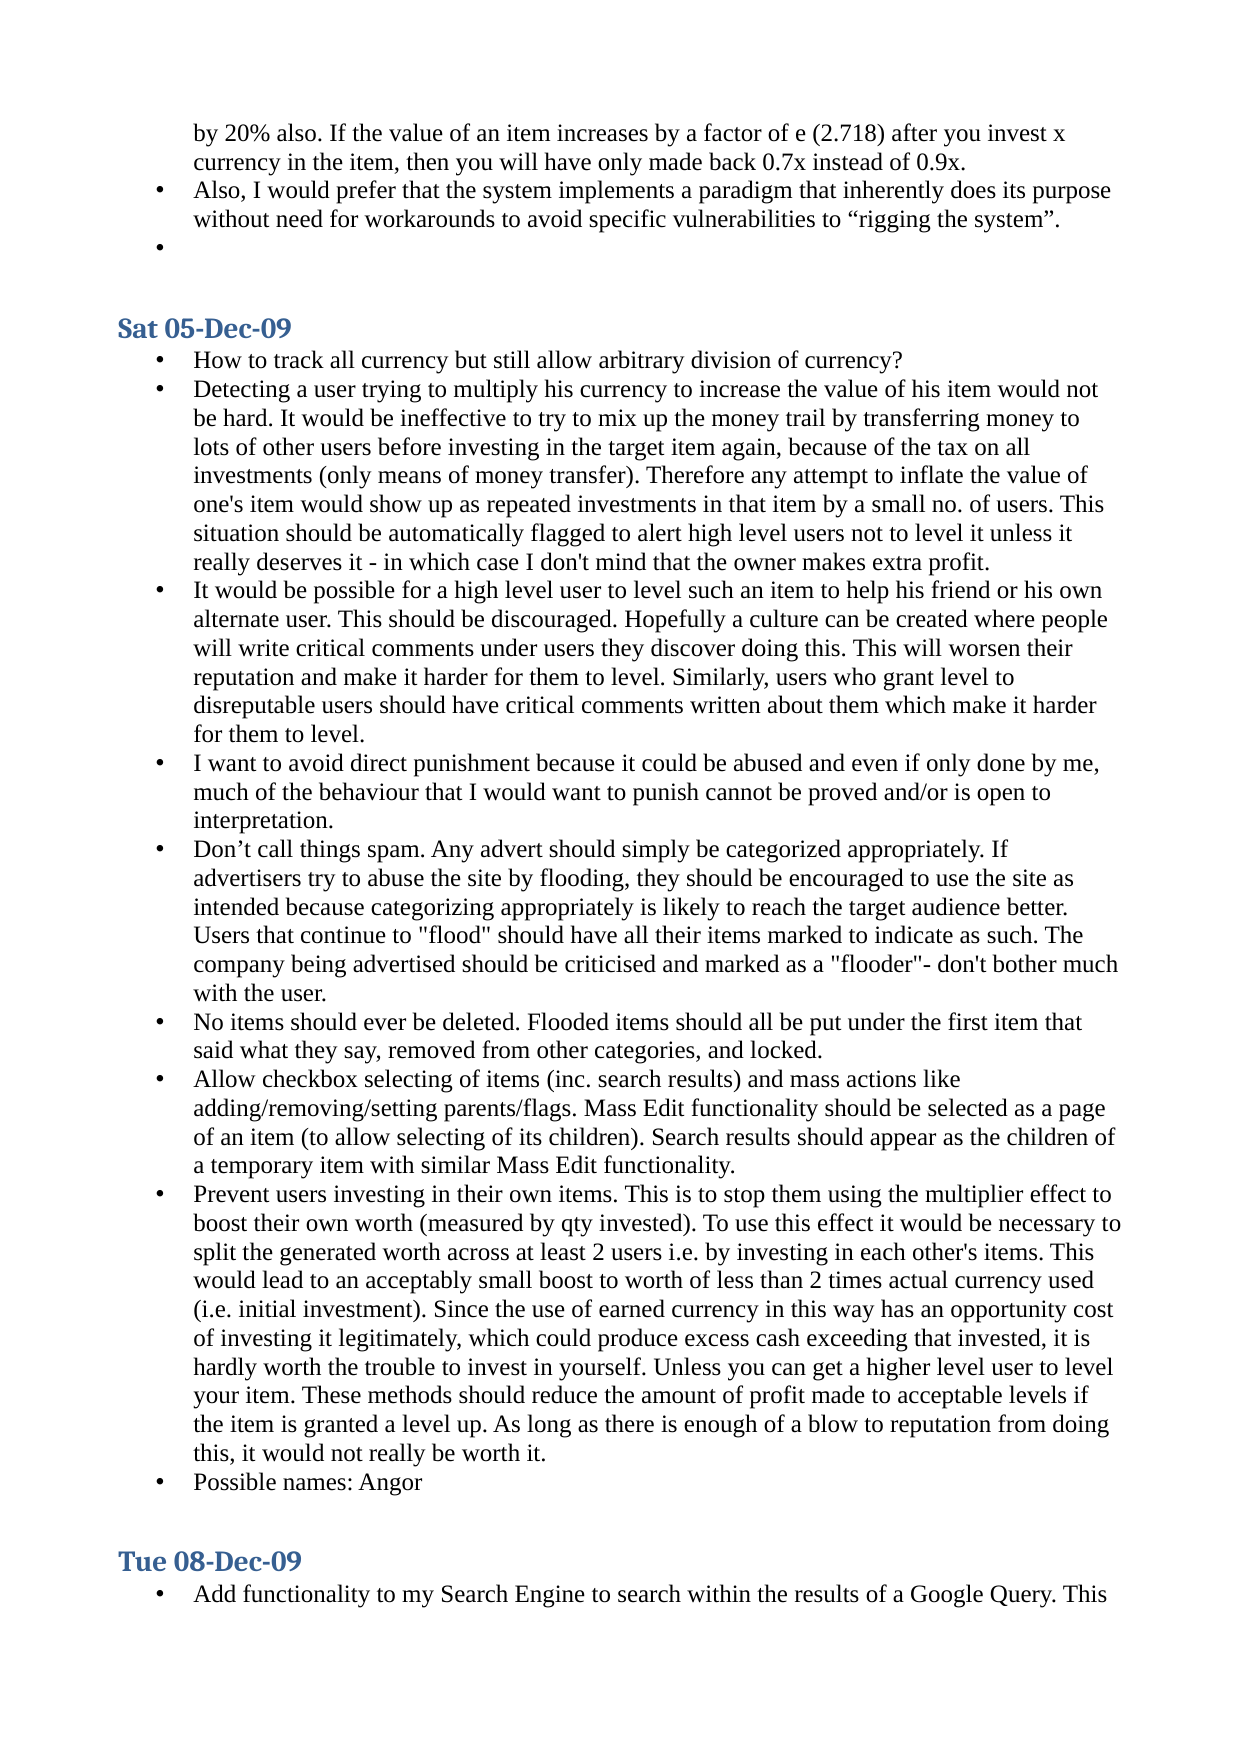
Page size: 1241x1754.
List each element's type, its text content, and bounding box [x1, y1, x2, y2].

list Also, I would prefer that the system implements a paradigm that inherently does its purpose without need for workarounds to avoid specific vulnerabilities to “rigging the system”. [156, 176, 1122, 233]
list Allow checkbox selecting of items (inc. search results) and mass actions like adding/removing/setting parents/flags. Mass Edit functionality should be selected as a page of an item (to allow selecting of its children). Search results should appear as the children of a temporary item with similar Mass Edit functionality. [156, 1064, 1122, 1179]
list Don’t call things spam. Any advert should simply be categorized appropriately. If advertisers try to abuse the site by flooding, they should be encouraged to use the site as intended because categorizing appropriately is likely to reach the target audience better. Users that continue to "flood" should have all their items marked to indicate as such. The company being advertised should be criticised and marked as a "flooder"- don't bother much with the user. [156, 834, 1122, 1007]
list No items should ever be deleted. Flooded items should all be put under the first item that said what they say, removed from other categories, and locked. [156, 1007, 1122, 1064]
list Detecting a user trying to multiply his currency to increase the value of his item would not be hard. It would be ineffective to try to mix up the money trail by transferring money to lots of other users before investing in the target item again, because of the tax on all investments (only means of money transfer). Therefore any attempt to inflate the value of one's item would show up as repeated investments in that item by a small no. of users. This situation should be automatically flagged to alert high level users not to level it unless it really deserves it - in which case I don't mind that the owner makes extra profit. [156, 374, 1122, 575]
list How to track all currency but still allow arbitrary division of currency? [156, 345, 1122, 374]
subtitle Tue 08-Dec-09 [118, 1545, 1122, 1579]
list It would be possible for a high level user to level such an item to help his friend or his own alternate user. This should be discouraged. Hopefully a culture can be created where people will write critical comments under users they discover doing this. This will worsen their reputation and make it harder for them to level. Similarly, users who grant level to disreputable users should have critical comments written about them which make it harder for them to level. [156, 575, 1122, 748]
subtitle Sat 05-Dec-09 [118, 312, 1122, 345]
list Possible names: Angor [156, 1467, 1122, 1495]
list Prevent users investing in their own items. This is to stop them using the multiplier effect to boost their own worth (measured by qty invested). To use this effect it would be necessary to split the generated worth across at least 2 users i.e. by investing in each other's items. This would lead to an acceptably small boost to worth of less than 2 times actual currency used (i.e. initial investment). Since the use of earned currency in this way has an opportunity cost of investing it legitimately, which could produce excess cash exceeding that invested, it is hardly worth the trouble to invest in yourself. Unless you can get a higher level user to level your item. These methods should reduce the amount of profit made to acceptable levels if the item is granted a level up. As long as there is enough of a blow to reputation from doing this, it would not really be worth it. [156, 1179, 1122, 1467]
list Add functionality to my Search Engine to search within the results of a Google Query. This [156, 1579, 1122, 1608]
list I want to avoid direct punishment because it could be abused and even if only done by me, much of the behaviour that I would want to punish cannot be proved and/or is open to interpretation. [156, 748, 1122, 834]
list by 20% also. If the value of an item increases by a factor of e (2.718) after you invest x currency in the item, then you will have only made back 0.7x instead of 0.9x. [156, 118, 1122, 176]
